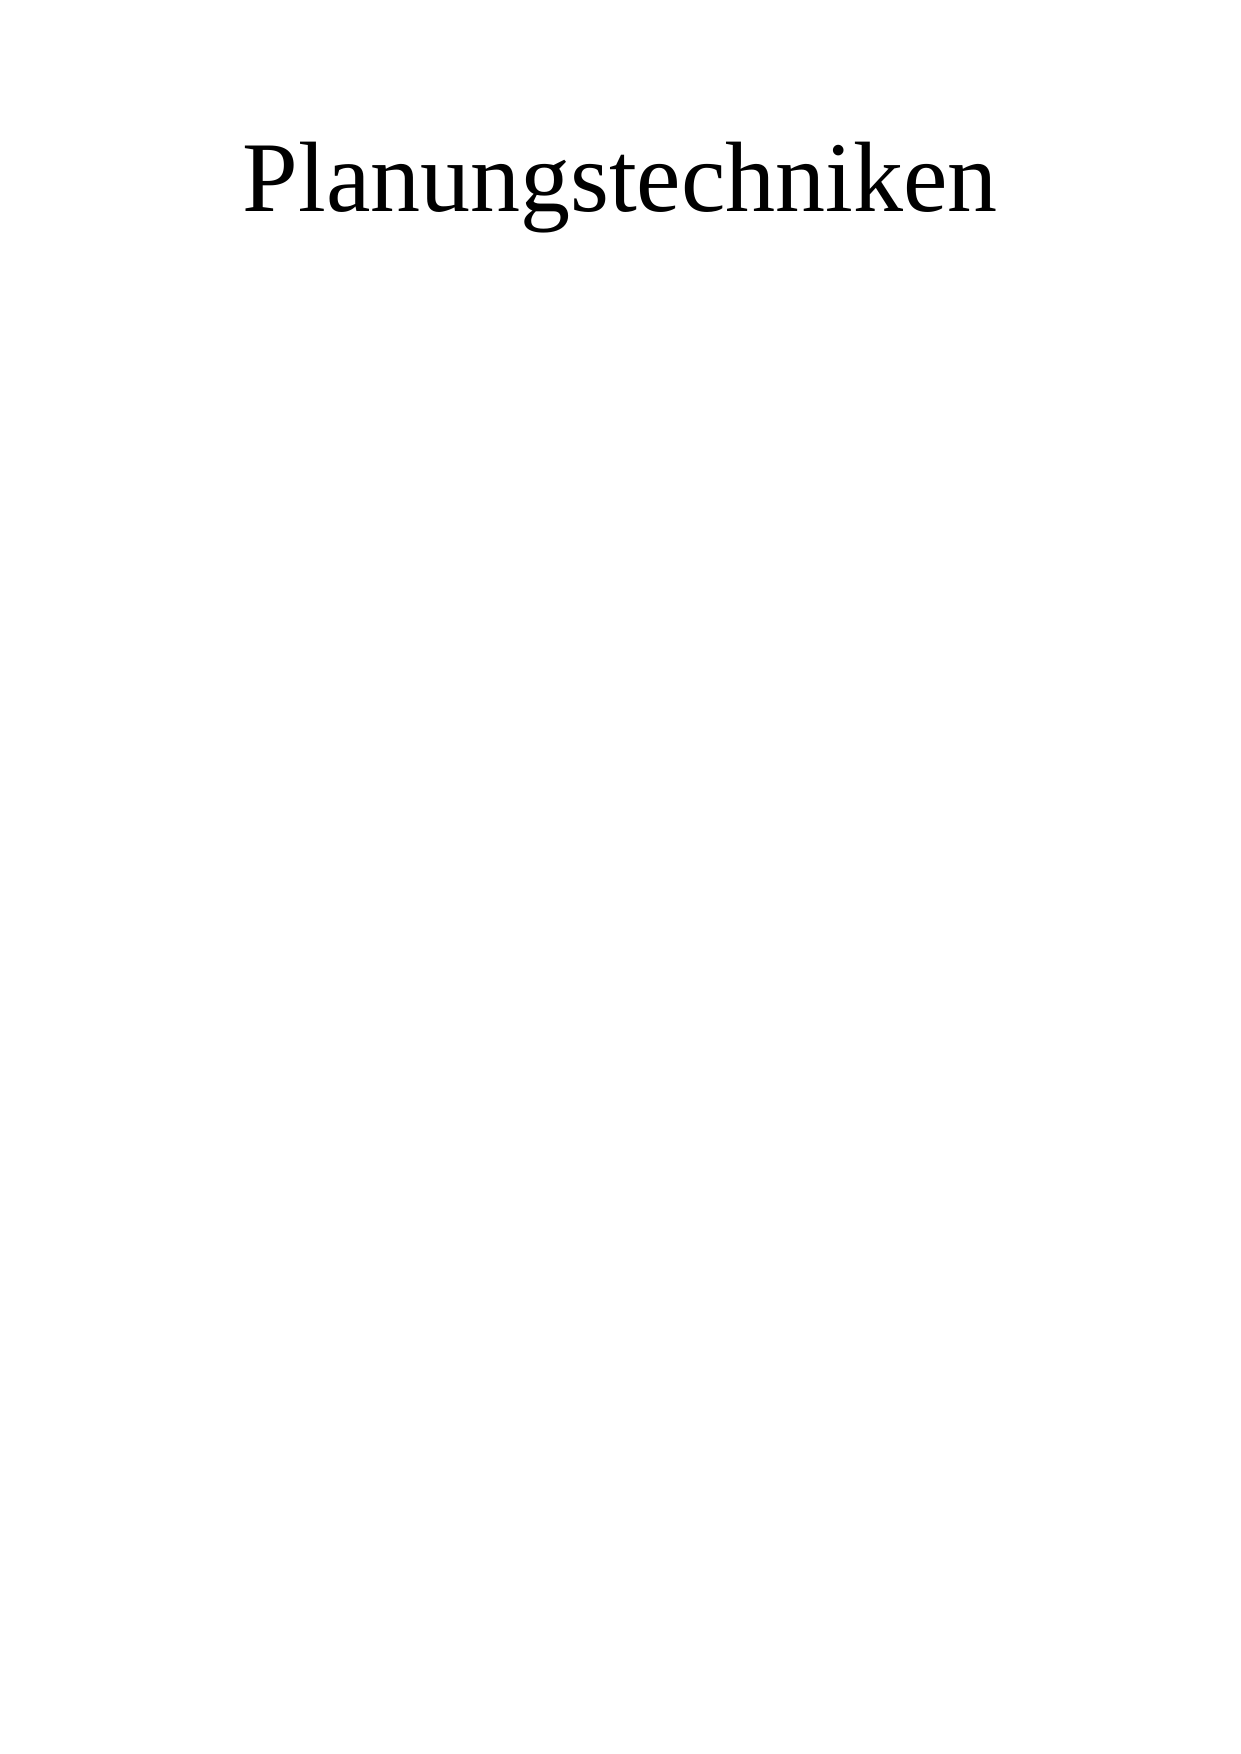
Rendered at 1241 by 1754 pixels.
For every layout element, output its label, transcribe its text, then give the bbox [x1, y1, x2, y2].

text Planungstechniken [118, 118, 1122, 233]
